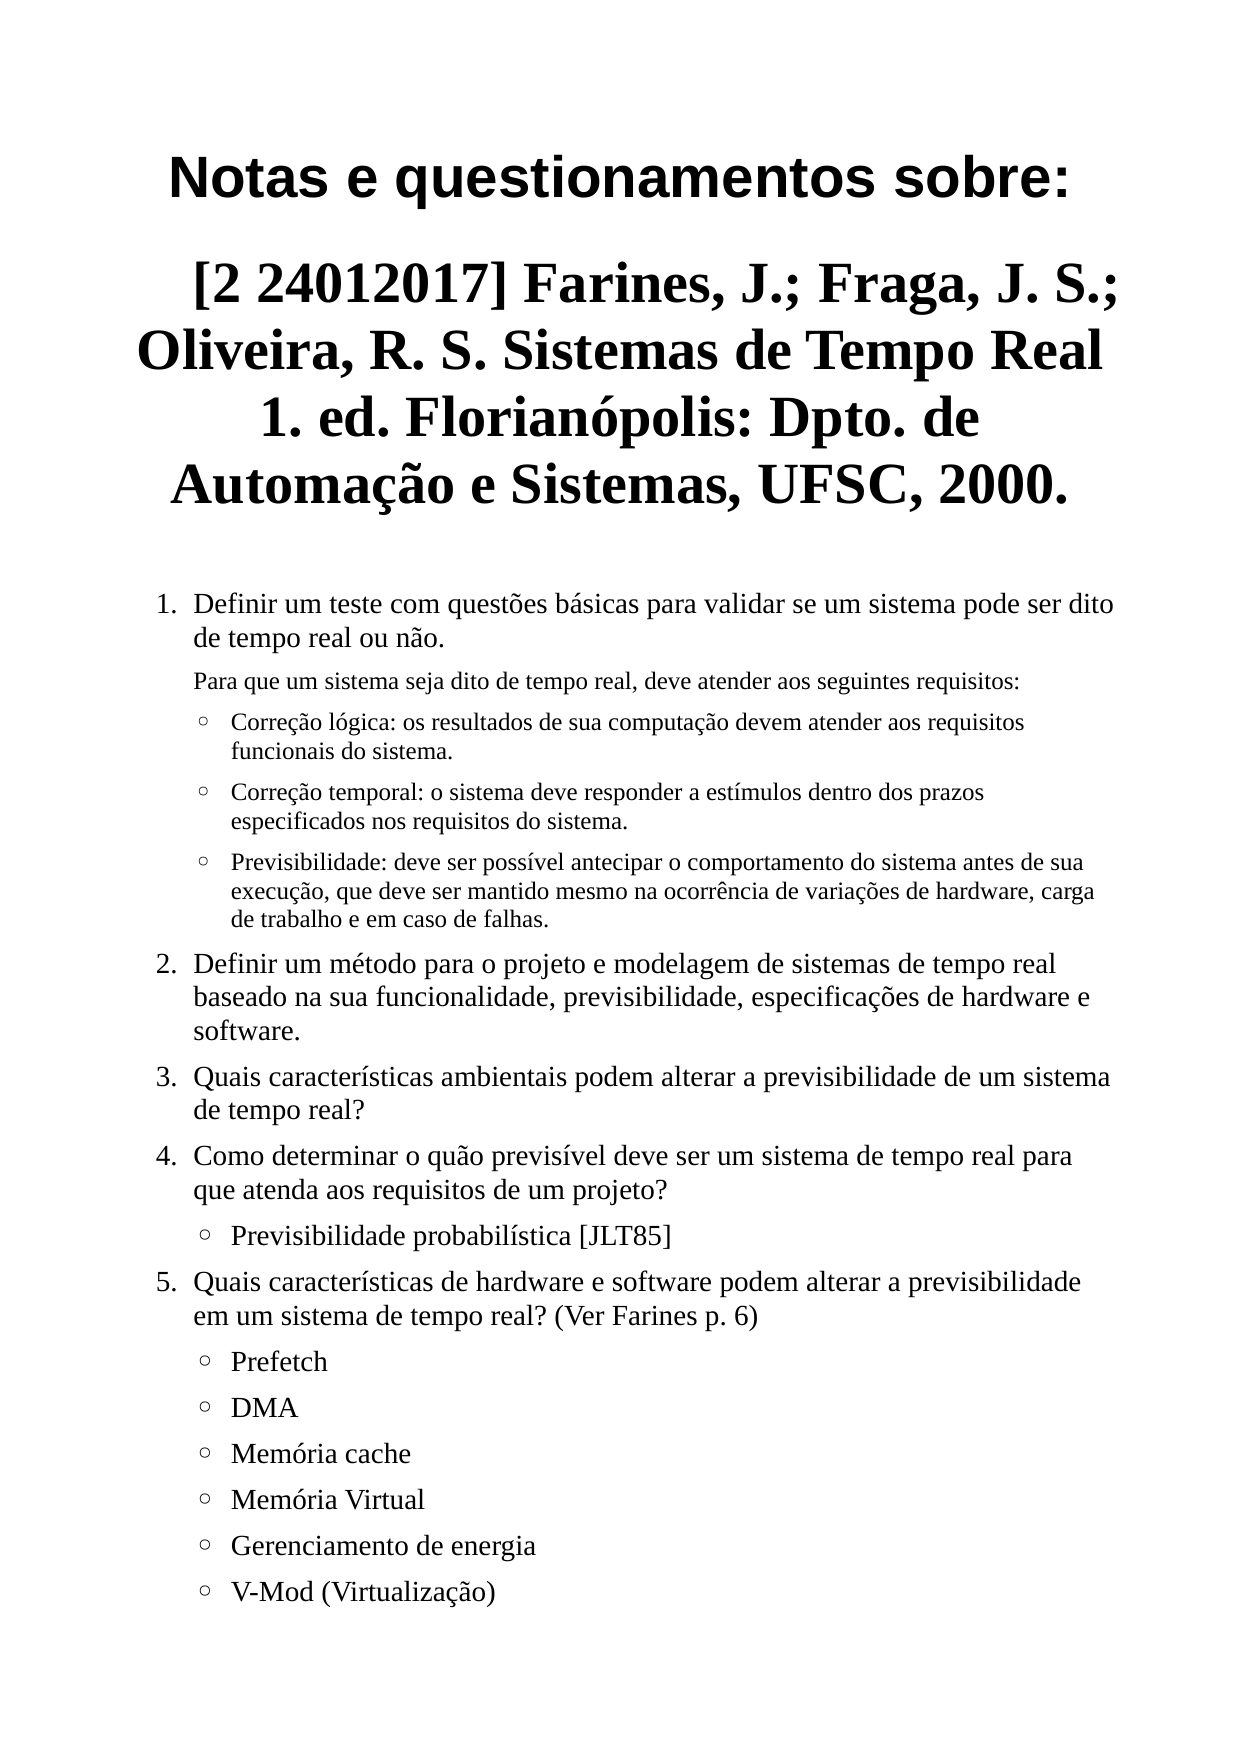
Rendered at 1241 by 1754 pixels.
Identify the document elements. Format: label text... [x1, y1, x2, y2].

list Memória cache [193, 1436, 1122, 1470]
list V-Mod (Virtualização) [193, 1574, 1122, 1608]
list Como determinar o quão previsível deve ser um sistema de tempo real para que atenda aos requisitos de um projeto? [156, 1138, 1122, 1206]
list Prefetch [193, 1344, 1122, 1377]
list Quais características de hardware e software podem alterar a previsibilidade em um sistema de tempo real? (Ver Farines p. 6) [156, 1264, 1122, 1331]
list Definir um método para o projeto e modelagem de sistemas de tempo real baseado na sua funcionalidade, previsibilidade, especificações de hardware e software. [156, 946, 1122, 1046]
list Previsibilidade probabilística [JLT85] [193, 1218, 1122, 1252]
list Definir um teste com questões básicas para validar se um sistema pode ser dito de tempo real ou não. [156, 586, 1122, 653]
list Quais características ambientais podem alterar a previsibilidade de um sistema de tempo real? [156, 1059, 1122, 1126]
list Gerenciamento de energia [193, 1528, 1122, 1562]
list Memória Virtual [193, 1482, 1122, 1516]
title Notas e questionamentos sobre: [118, 143, 1122, 210]
list Para que um sistema seja dito de tempo real, deve atender aos seguintes requisitos: [156, 666, 1122, 694]
list Previsibilidade: deve ser possível antecipar o comportamento do sistema antes de sua execução, que deve ser mantido mesmo na ocorrência de variações de hardware, carga de trabalho e em caso de falhas. [193, 847, 1122, 933]
list Correção lógica: os resultados de sua computação devem atender aos requisitos funcionais do sistema. [193, 707, 1122, 764]
list Correção temporal: o sistema deve responder a estímulos dentro dos prazos especificados nos requisitos do sistema. [193, 777, 1122, 834]
title [2 24012017] Farines, J.; Fraga, J. S.; Oliveira, R. S. Sistemas de Tempo Real 1. ed. Florianópolis: Dpto. de Automação e Sistemas, UFSC, 2000. [118, 248, 1122, 516]
list DMA [193, 1390, 1122, 1424]
